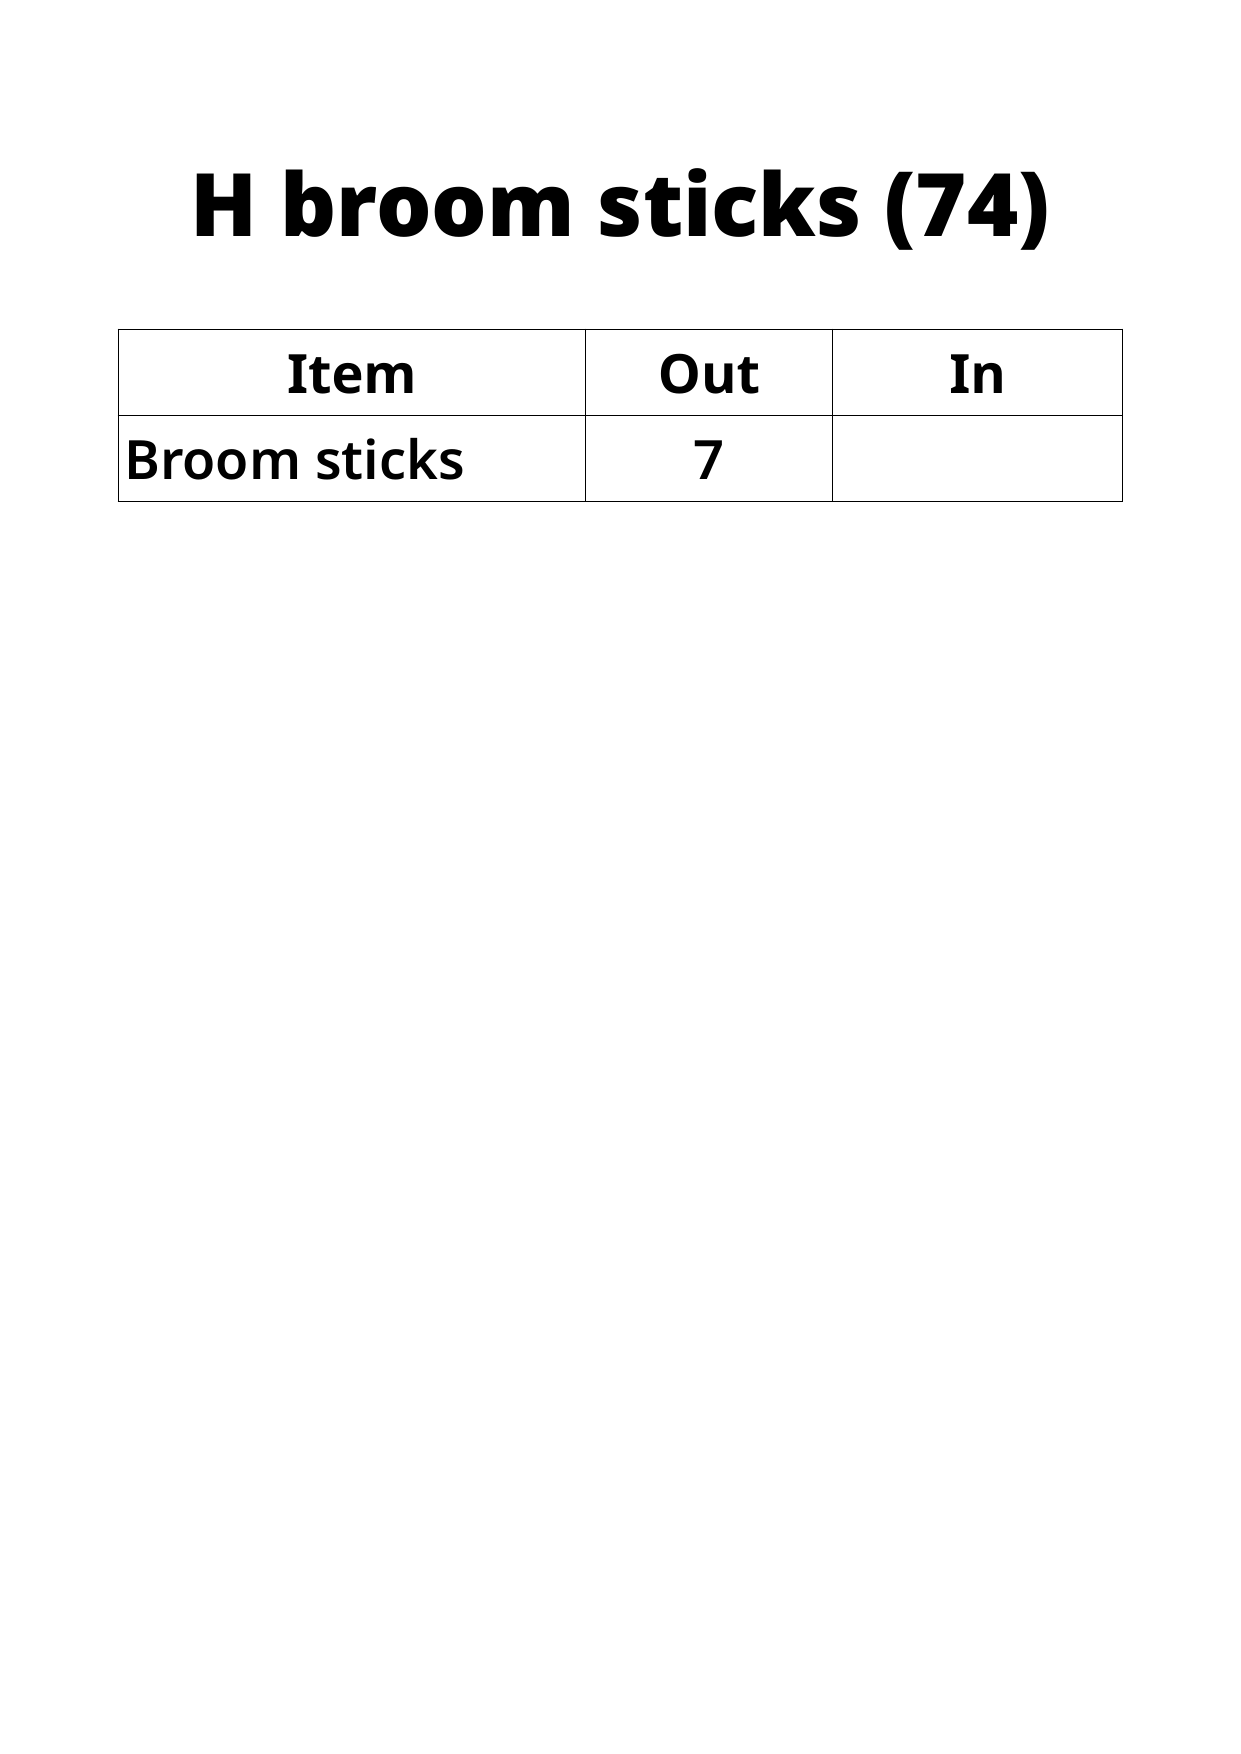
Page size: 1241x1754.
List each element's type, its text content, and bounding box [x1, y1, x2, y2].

table_cell Broom sticks [119, 416, 585, 501]
table_header In [833, 330, 1122, 415]
title H broom sticks (74) [118, 143, 1122, 262]
table_cell [833, 416, 1122, 501]
table_header Item [119, 330, 585, 415]
table_header Out [586, 330, 832, 415]
table_cell 7 [586, 416, 832, 501]
